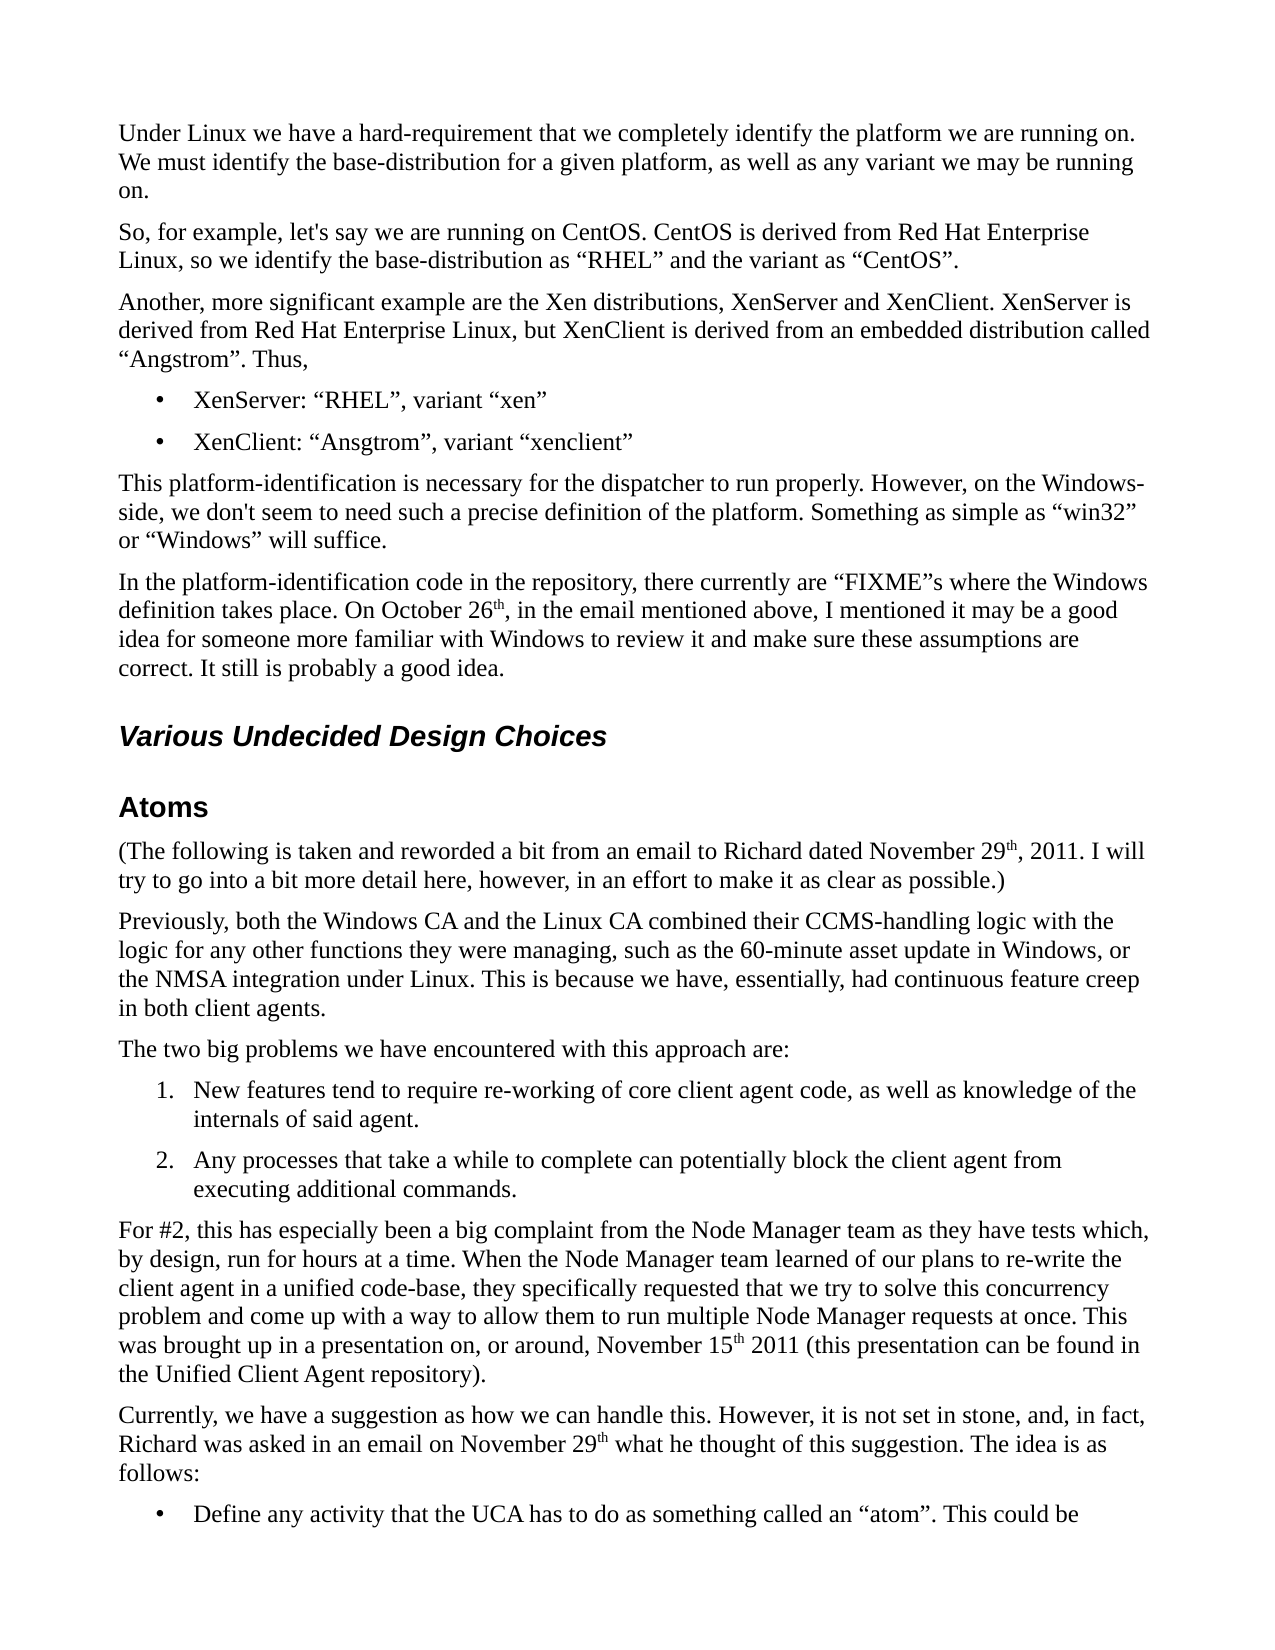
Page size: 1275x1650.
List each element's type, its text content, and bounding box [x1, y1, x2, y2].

text Under Linux we have a hard-requirement that we completely identify the platform we are running on. We must identify the base-distribution for a given platform, as well as any variant we may be running on. [118, 118, 1157, 204]
list Define any activity that the UCA has to do as something called an “atom”. This could be [156, 1499, 1157, 1528]
subtitle Various Undecided Design Choices [118, 719, 1157, 753]
text The two big problems we have encountered with this approach are: [118, 1034, 1157, 1063]
text For #2, this has especially been a big complaint from the Node Manager team as they have tests which, by design, run for hours at a time. When the Node Manager team learned of our plans to re-write the client agent in a unified code-base, they specifically requested that we try to solve this concurrency problem and come up with a way to allow them to run multiple Node Manager requests at once. This was brought up in a presentation on, or around, November 15th 2011 (this presentation can be found in the Unified Client Agent repository). [118, 1215, 1157, 1388]
list Any processes that take a while to complete can potentially block the client agent from executing additional commands. [156, 1145, 1157, 1203]
text (The following is taken and reworded a bit from an email to Richard dated November 29th, 2011. I will try to go into a bit more detail here, however, in an effort to make it as clear as possible.) [118, 836, 1157, 894]
text This platform-identification is necessary for the dispatcher to run properly. However, on the Windows-side, we don't seem to need such a precise definition of the platform. Something as simple as “win32” or “Windows” will suffice. [118, 468, 1157, 554]
subtitle Atoms [118, 790, 1157, 824]
text Previously, both the Windows CA and the Linux CA combined their CCMS-handling logic with the logic for any other functions they were managing, such as the 60-minute asset update in Windows, or the NMSA integration under Linux. This is because we have, essentially, had continuous feature creep in both client agents. [118, 906, 1157, 1021]
text Another, more significant example are the Xen distributions, XenServer and XenClient. XenServer is derived from Red Hat Enterprise Linux, but XenClient is derived from an embedded distribution called “Angstrom”. Thus, [118, 287, 1157, 373]
text So, for example, let's say we are running on CentOS. CentOS is derived from Red Hat Enterprise Linux, so we identify the base-distribution as “RHEL” and the variant as “CentOS”. [118, 217, 1157, 274]
text In the platform-identification code in the repository, there currently are “FIXME”s where the Windows definition takes place. On October 26th, in the email mentioned above, I mentioned it may be a good idea for someone more familiar with Windows to review it and make sure these assumptions are correct. It still is probably a good idea. [118, 567, 1157, 682]
list XenServer: “RHEL”, variant “xen” [156, 386, 1157, 414]
list New features tend to require re-working of core client agent code, as well as knowledge of the internals of said agent. [156, 1075, 1157, 1133]
text Currently, we have a suggestion as how we can handle this. However, it is not set in stone, and, in fact, Richard was asked in an email on November 29th what he thought of this suggestion. The idea is as follows: [118, 1400, 1157, 1486]
list XenClient: “Ansgtrom”, variant “xenclient” [156, 427, 1157, 456]
